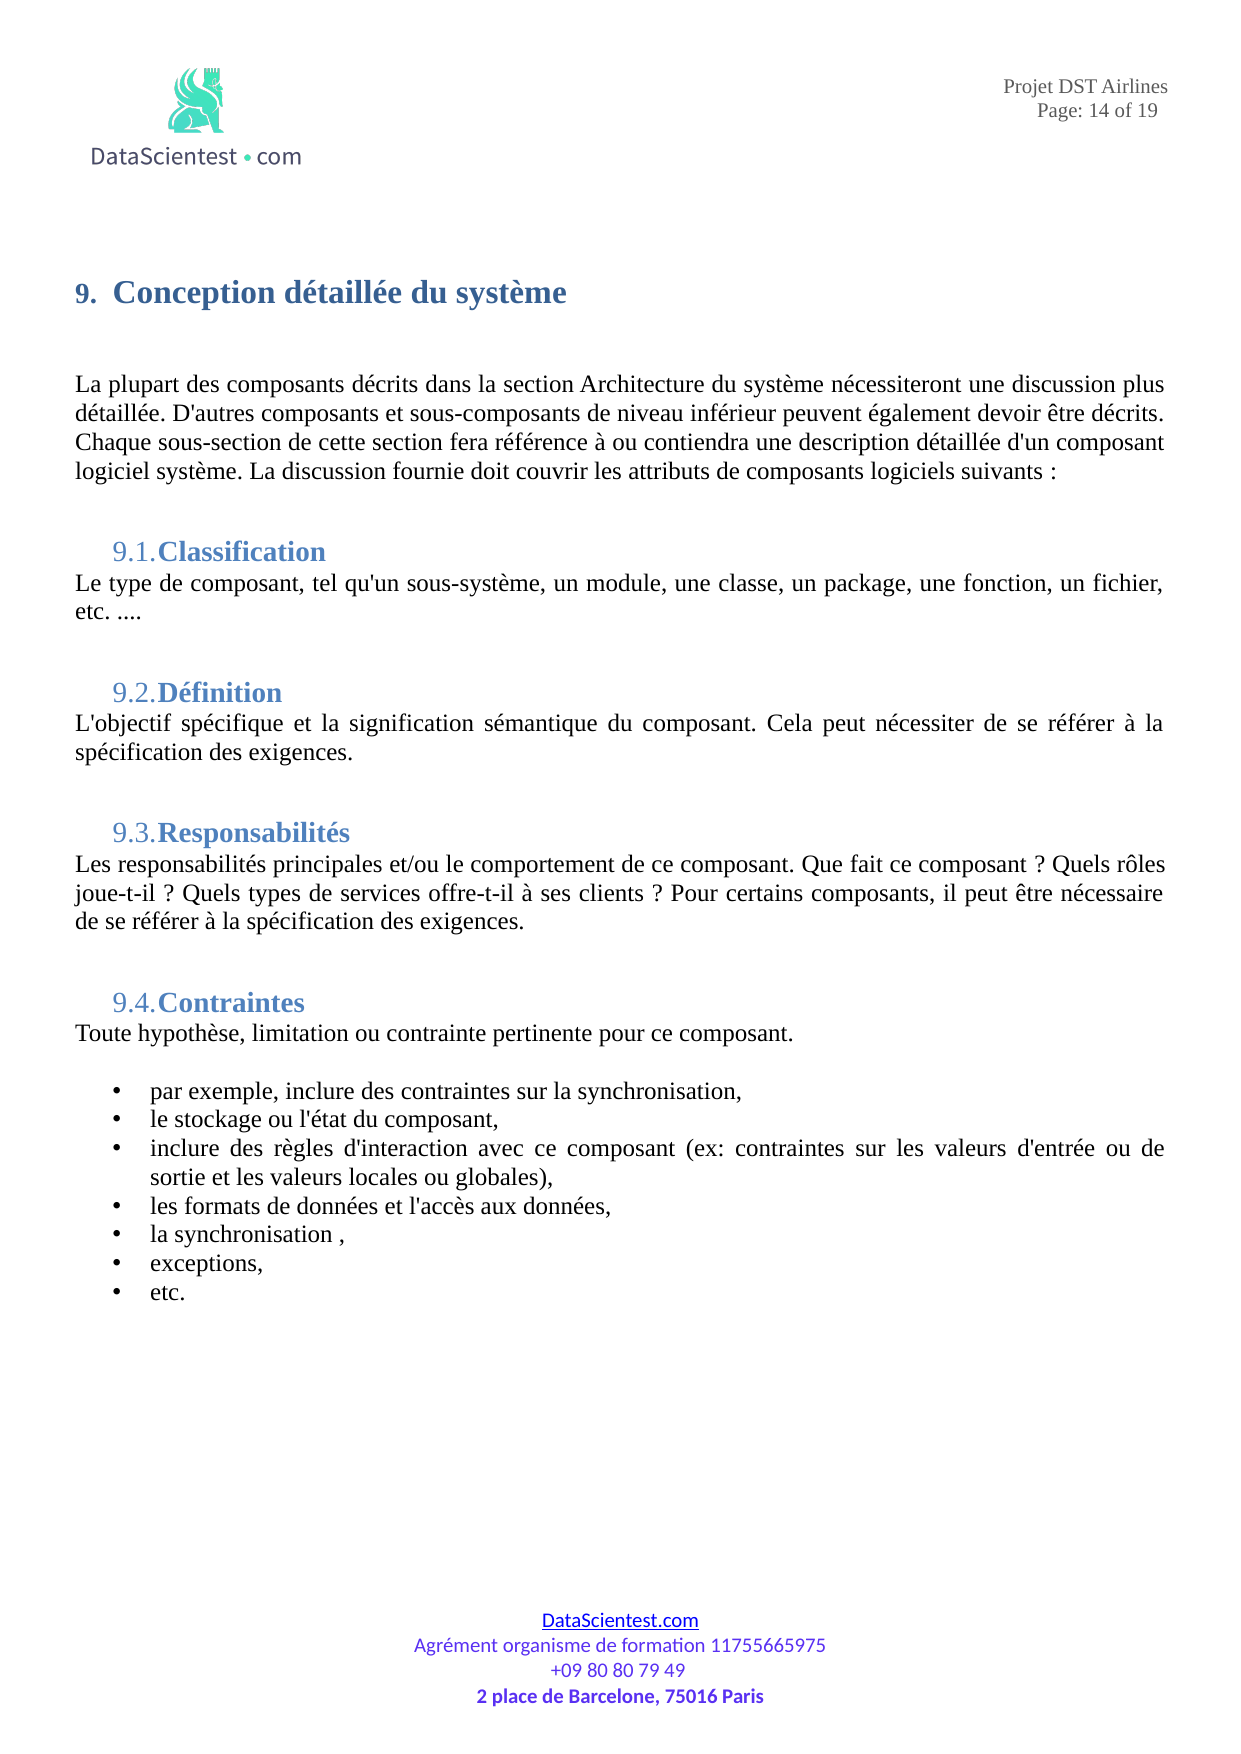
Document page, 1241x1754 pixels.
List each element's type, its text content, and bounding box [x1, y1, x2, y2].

list la synchronisation , [112, 1219, 1166, 1248]
list les formats de données et l'accès aux données, [112, 1191, 1166, 1219]
text Les responsabilités principales et/ou le comportement de ce composant. Que fait ce composant ? Quels rôles joue-t-il ? Quels types de services offre-t-il à ses clients ? Pour certains composants, il peut être nécessaire de se référer à la spécification des exigences. [75, 849, 1166, 935]
subtitle Conception détaillée du système [75, 272, 1166, 311]
text La plupart des composants décrits dans la section Architecture du système nécessiteront une discussion plus détaillée. D'autres composants et sous-composants de niveau inférieur peuvent également devoir être décrits. Chaque sous-section de cette section fera référence à ou contiendra une description détaillée d'un composant logiciel système. La discussion fournie doit couvrir les attributs de composants logiciels suivants : [75, 369, 1166, 484]
subtitle Contraintes [112, 985, 1166, 1018]
text L'objectif spécifique et la signification sémantique du composant. Cela peut nécessiter de se référer à la spécification des exigences. [75, 708, 1166, 766]
list inclure des règles d'interaction avec ce composant (ex: contraintes sur les valeurs d'entrée ou de sortie et les valeurs locales ou globales), [112, 1133, 1166, 1191]
list par exemple, inclure des contraintes sur la synchronisation, [112, 1076, 1166, 1104]
text Toute hypothèse, limitation ou contrainte pertinente pour ce composant. [75, 1018, 1166, 1047]
subtitle Classification [112, 534, 1166, 568]
text Le type de composant, tel qu'un sous-système, un module, une classe, un package, une fonction, un fichier, etc. .... [75, 568, 1166, 625]
list etc. [112, 1277, 1166, 1306]
picture [75, 45, 321, 195]
subtitle Définition [112, 675, 1166, 708]
list le stockage ou l'état du composant, [112, 1104, 1166, 1133]
list exceptions, [112, 1248, 1166, 1277]
subtitle Responsabilités [112, 815, 1166, 849]
